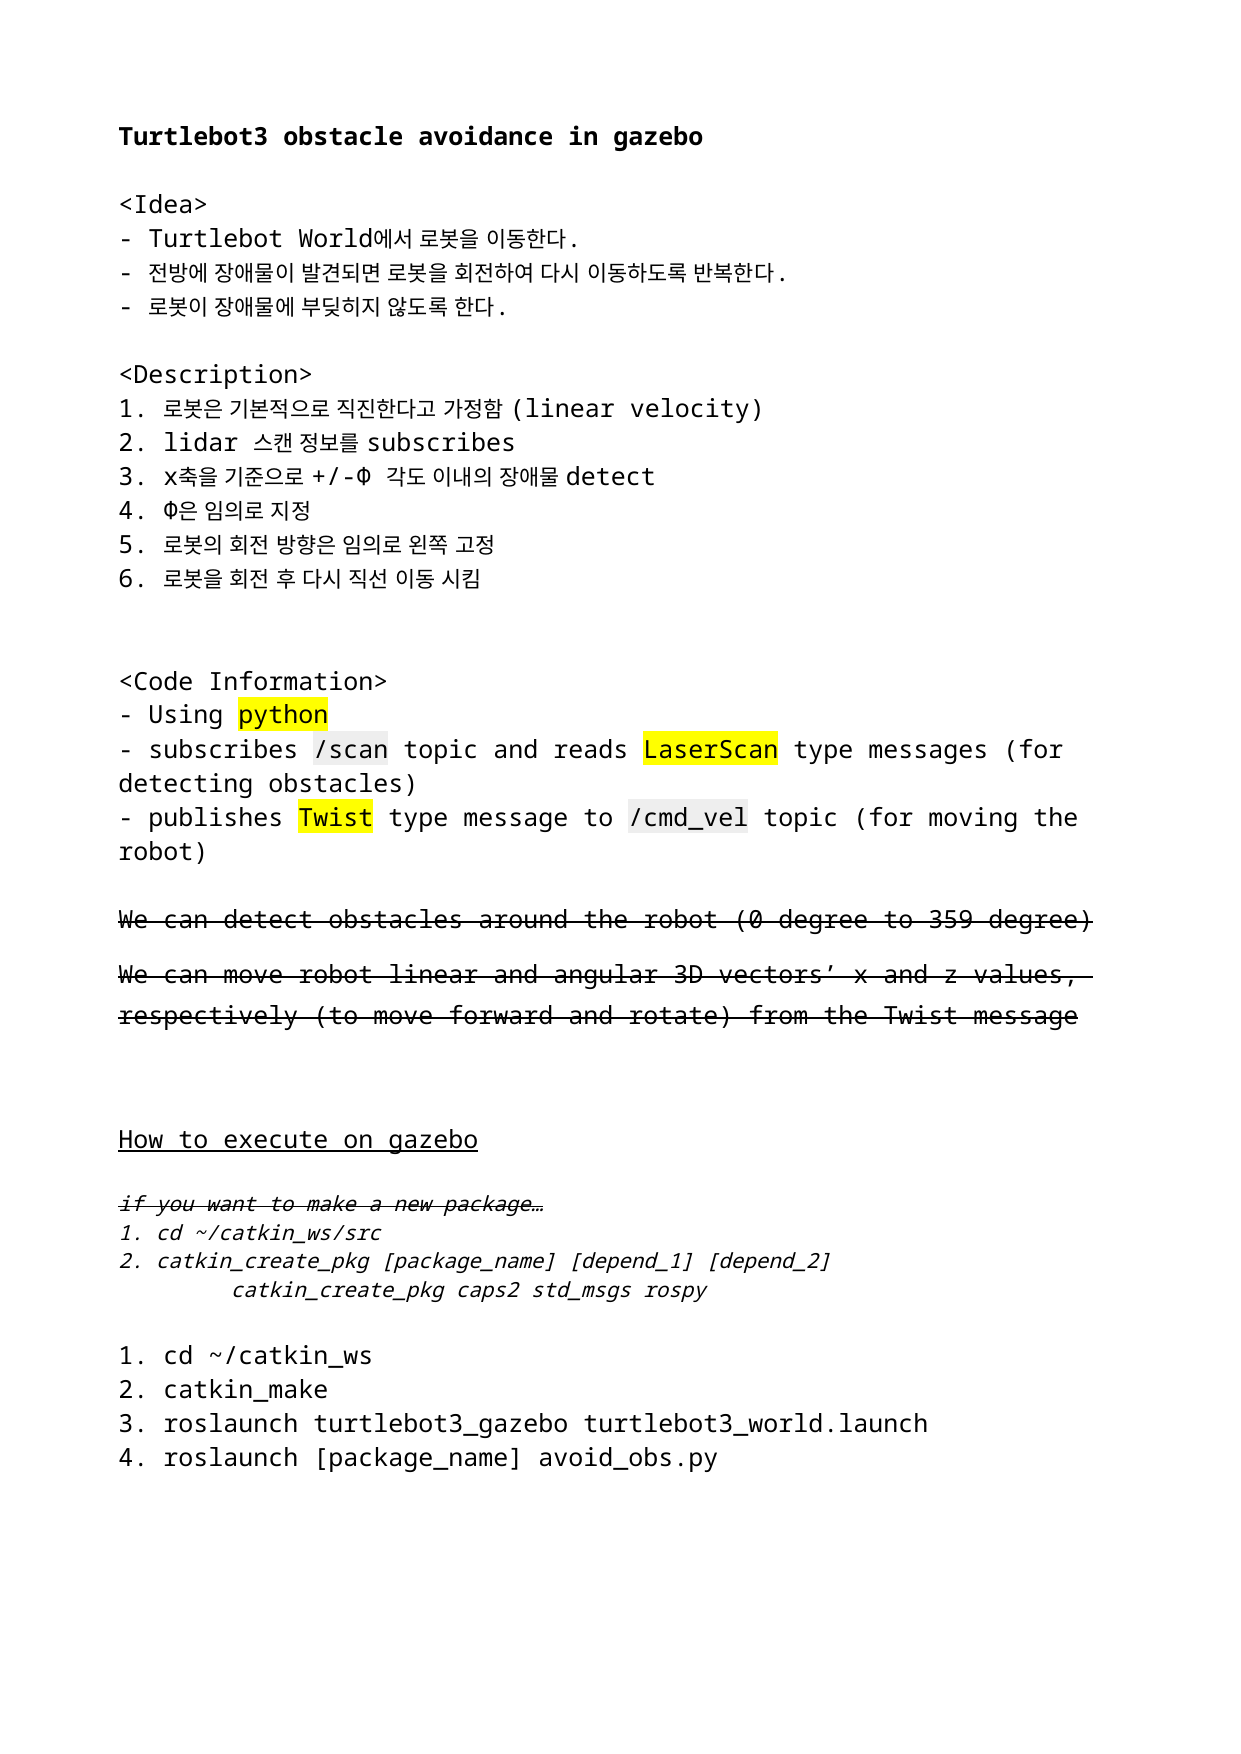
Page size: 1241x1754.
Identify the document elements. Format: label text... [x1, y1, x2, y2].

text 1. cd ~/catkin_ws [118, 1337, 1122, 1371]
text - Turtlebot World에서 로봇을 이동한다. [118, 220, 1122, 254]
text 5. 로봇의 회전 방향은 임의로 왼쪽 고정 [118, 527, 1122, 561]
text 3. roslaunch turtlebot3_gazebo turtlebot3_world.launch [118, 1405, 1122, 1439]
text 6. 로봇을 회전 후 다시 직선 이동 시킴 [118, 561, 1122, 595]
text 4. roslaunch [package_name] avoid_obs.py [118, 1439, 1122, 1473]
text <Code Information> [118, 663, 1122, 697]
text We can detect obstacles around the robot (0 degree to 359 degree) [118, 902, 1122, 936]
text How to execute on gazebo [118, 1121, 1122, 1155]
text - 로봇이 장애물에 부딪히지 않도록 한다. [118, 288, 1122, 322]
text 1. 로봇은 기본적으로 직진한다고 가정함 (linear velocity) [118, 391, 1122, 425]
text - 전방에 장애물이 발견되면 로봇을 회전하여 다시 이동하도록 반복한다. [118, 254, 1122, 288]
text 4. Φ은 임의로 지정 [118, 493, 1122, 527]
text 2. catkin_create_pkg [package_name] [depend_1] [depend_2] [118, 1246, 1122, 1275]
text <Description> [118, 357, 1122, 391]
text We can move robot linear and angular 3D vectors’ x and z values, respectively (to move forward and rotate) from the Twist message [118, 957, 1122, 1032]
text 2. catkin_make [118, 1371, 1122, 1405]
text 3. x축을 기준으로 +/-Φ 각도 이내의 장애물 detect [118, 459, 1122, 493]
text <Idea> [118, 186, 1122, 220]
text if you want to make a new package… [118, 1189, 1122, 1218]
text - Using python [118, 697, 1122, 731]
text - publishes Twist type message to /cmd_vel topic (for moving the robot) [118, 799, 1122, 867]
text Turtlebot3 obstacle avoidance in gazebo [118, 118, 1122, 152]
text 2. lidar 스캔 정보를 subscribes [118, 425, 1122, 459]
text catkin_create_pkg caps2 std_msgs rospy [118, 1275, 1122, 1303]
text - subscribes /scan topic and reads LaserScan type messages (for detecting obstacles) [118, 731, 1122, 799]
text 1. cd ~/catkin_ws/src [118, 1218, 1122, 1246]
